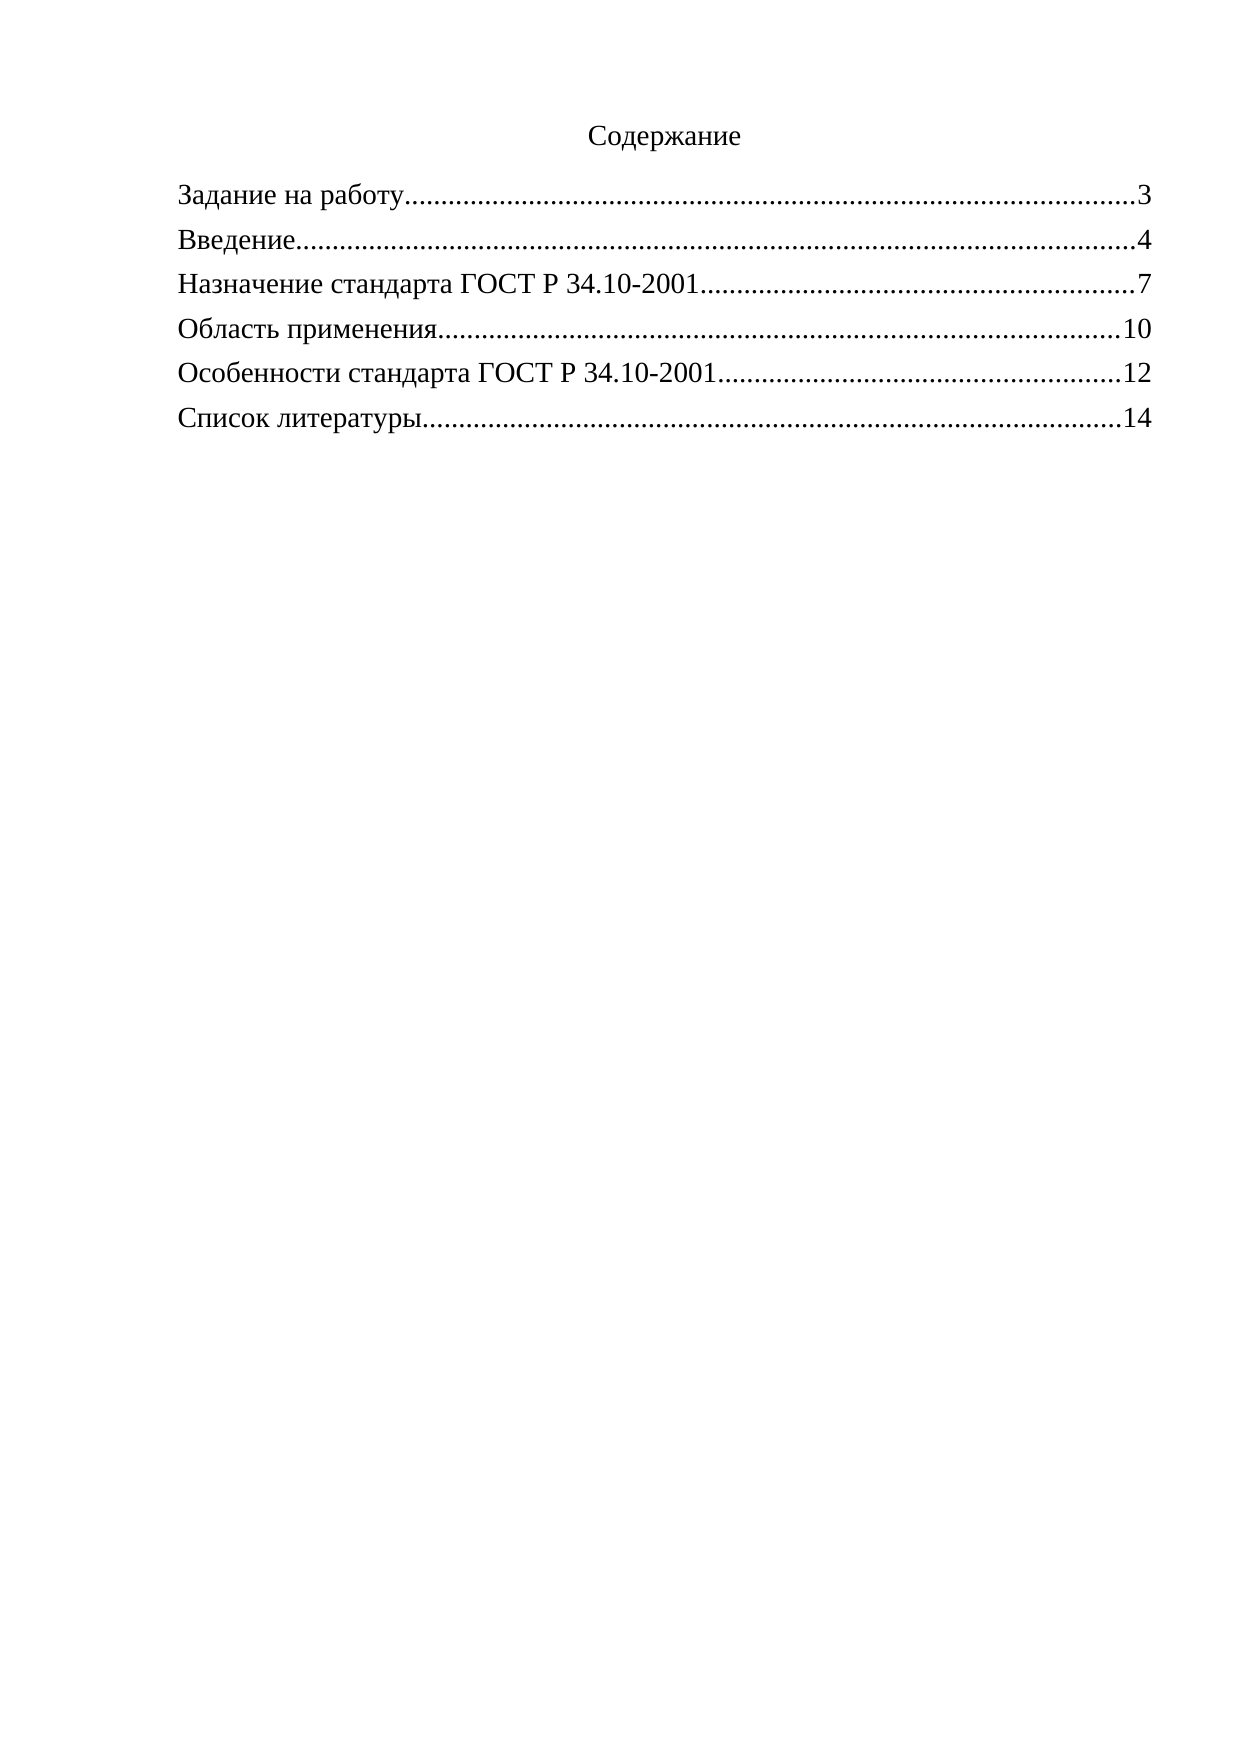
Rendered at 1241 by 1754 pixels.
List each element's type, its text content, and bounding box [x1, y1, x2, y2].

text Назначение стандарта ГОСТ Р 34.10-2001 7 [177, 266, 1152, 300]
subtitle Содержание [177, 118, 1152, 152]
text Задание на работу 3 [177, 177, 1152, 211]
text Особенности стандарта ГОСТ Р 34.10-2001 12 [177, 355, 1152, 389]
text Список литературы 14 [177, 400, 1152, 433]
text Область применения 10 [177, 311, 1152, 344]
text Введение 4 [177, 222, 1152, 256]
